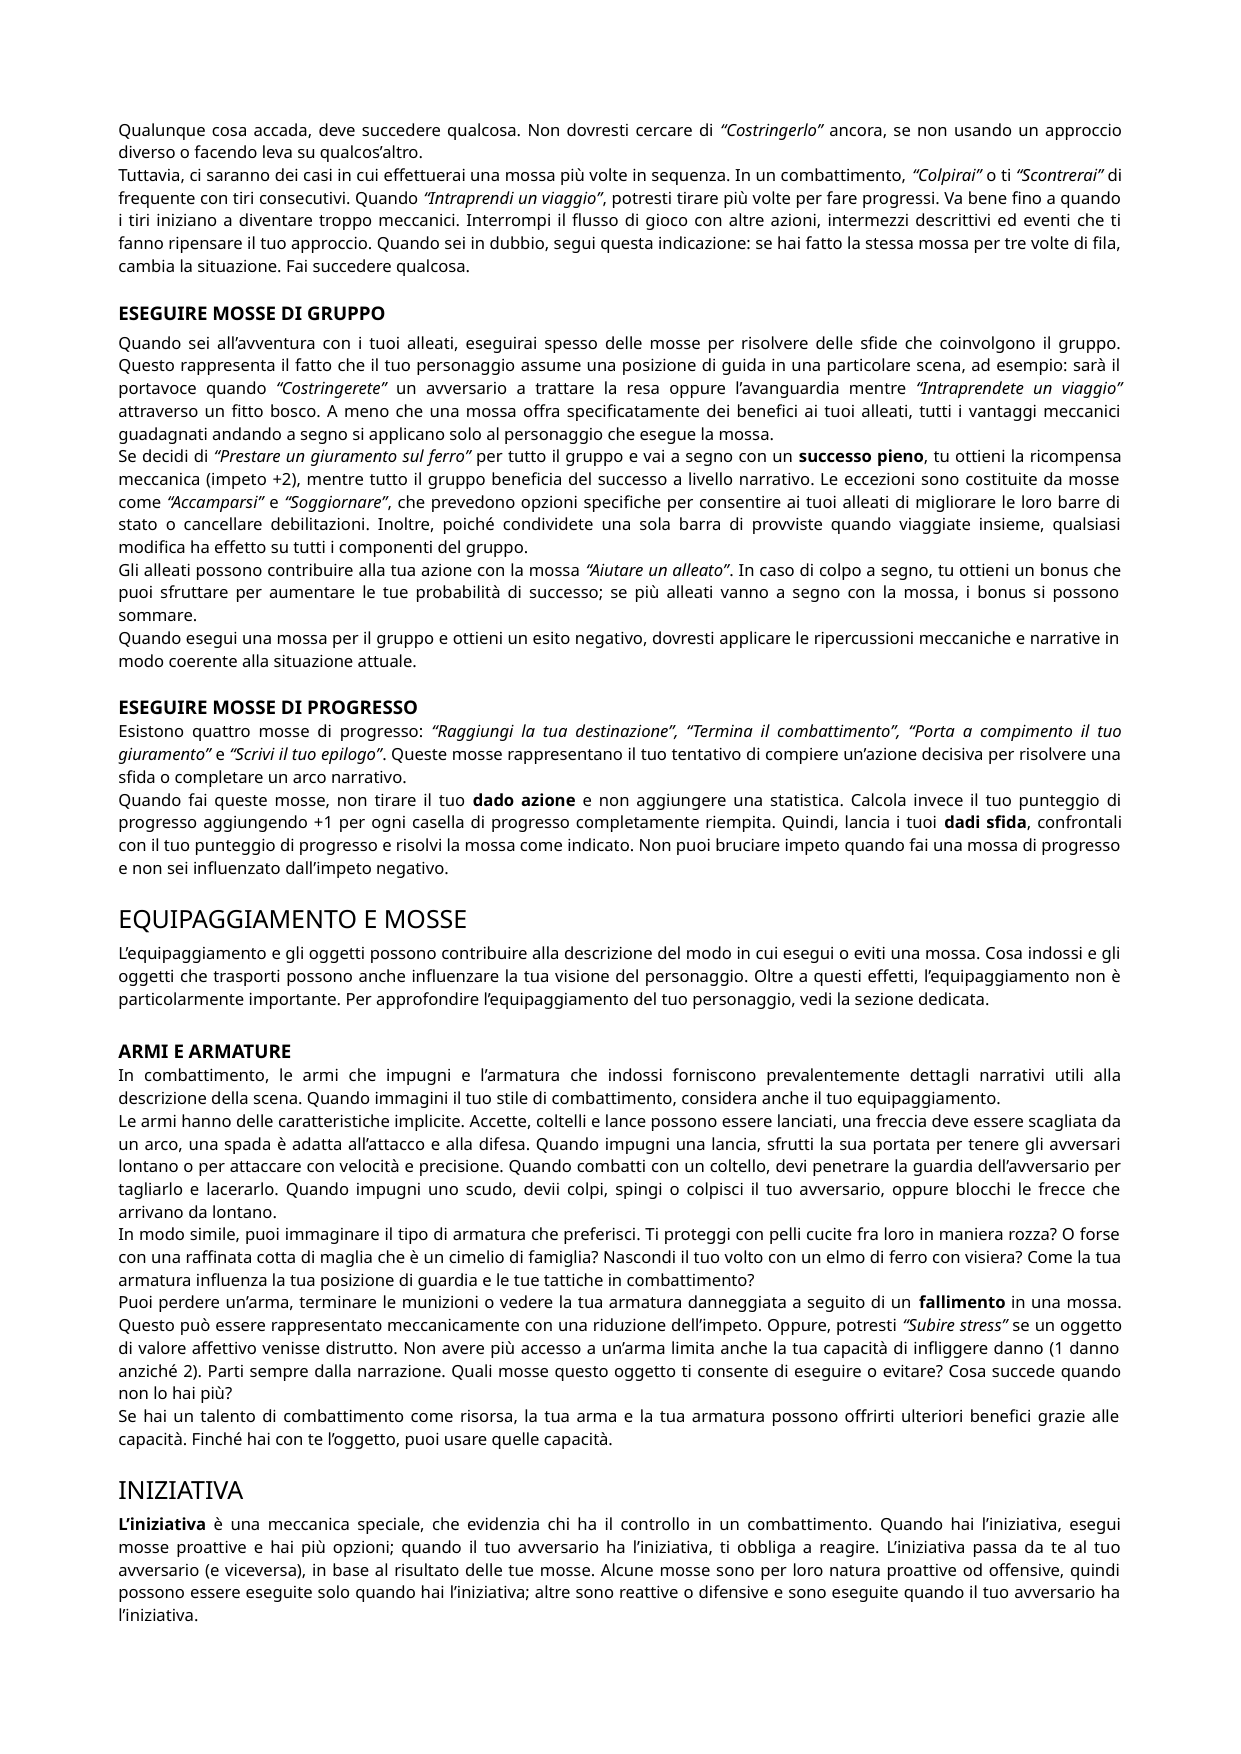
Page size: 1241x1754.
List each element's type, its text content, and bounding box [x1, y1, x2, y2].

text Quando sei all’avventura con i tuoi alleati, eseguirai spesso delle mosse per risolvere delle sfide che coinvolgono il gruppo. Questo rappresenta il fatto che il tuo personaggio assume una posizione di guida in una particolare scena, ad esempio: sarà il portavoce quando “Costringerete” un avversario a trattare la resa oppure l’avanguardia mentre “Intraprendete un viaggio” attraverso un fitto bosco. A meno che una mossa offra specificatamente dei benefici ai tuoi alleati, tutti i vantaggi meccanici guadagnati andando a segno si applicano solo al personaggio che esegue la mossa. [118, 331, 1122, 445]
text EQUIPAGGIAMENTO E MOSSE [118, 902, 1122, 936]
text Tuttavia, ci saranno dei casi in cui effettuerai una mossa più volte in sequenza. In un combattimento, “Colpirai” o ti “Scontrerai” di frequente con tiri consecutivi. Quando “Intraprendi un viaggio”, potresti tirare più volte per fare progressi. Va bene fino a quando i tiri iniziano a diventare troppo meccanici. Interrompi il flusso di gioco con altre azioni, intermezzi descrittivi ed eventi che ti fanno ripensare il tuo approccio. Quando sei in dubbio, segui questa indicazione: se hai fatto la stessa mossa per tre volte di fila, cambia la situazione. Fai succedere qualcosa. [118, 163, 1122, 277]
text INIZIATIVA [118, 1473, 1122, 1507]
text Le armi hanno delle caratteristiche implicite. Accette, coltelli e lance possono essere lanciati, una freccia deve essere scagliata da un arco, una spada è adatta all’attacco e alla difesa. Quando impugni una lancia, sfrutti la sua portata per tenere gli avversari lontano o per attaccare con velocità e precisione. Quando combatti con un coltello, devi penetrare la guardia dell’avversario per tagliarlo e lacerarlo. Quando impugni uno scudo, devii colpi, spingi o colpisci il tuo avversario, oppure blocchi le frecce che arrivano da lontano. [118, 1109, 1122, 1223]
text L’equipaggiamento e gli oggetti possono contribuire alla descrizione del modo in cui esegui o eviti una mossa. Cosa indossi e gli oggetti che trasporti possono anche influenzare la tua visione del personaggio. Oltre a questi effetti, l’equipaggiamento non è particolarmente importante. Per approfondire l’equipaggiamento del tuo personaggio, vedi la sezione dedicata. [118, 942, 1122, 1010]
text Se decidi di “Prestare un giuramento sul ferro” per tutto il gruppo e vai a segno con un successo pieno, tu ottieni la ricompensa meccanica (impeto +2), mentre tutto il gruppo beneficia del successo a livello narrativo. Le eccezioni sono costituite da mosse come “Accamparsi” e “Soggiornare”, che prevedono opzioni specifiche per consentire ai tuoi alleati di migliorare le loro barre di stato o cancellare debilitazioni. Inoltre, poiché condividete una sola barra di provviste quando viaggiate insieme, qualsiasi modifica ha effetto su tutti i componenti del gruppo. [118, 445, 1122, 558]
text ESEGUIRE MOSSE DI PROGRESSO [118, 694, 1122, 720]
text In modo simile, puoi immaginare il tipo di armatura che preferisci. Ti proteggi con pelli cucite fra loro in maniera rozza? O forse con una raffinata cotta di maglia che è un cimelio di famiglia? Nascondi il tuo volto con un elmo di ferro con visiera? Come la tua armatura influenza la tua posizione di guardia e le tue tattiche in combattimento? [118, 1223, 1122, 1291]
text Se hai un talento di combattimento come risorsa, la tua arma e la tua armatura possono offrirti ulteriori benefici grazie alle capacità. Finché hai con te l’oggetto, puoi usare quelle capacità. [118, 1405, 1122, 1450]
text Qualunque cosa accada, deve succedere qualcosa. Non dovresti cercare di “Costringerlo” ancora, se non usando un approccio diverso o facendo leva su qualcos’altro. [118, 118, 1122, 163]
text ESEGUIRE MOSSE DI GRUPPO [118, 300, 1122, 325]
text ARMI E ARMATURE [118, 1038, 1122, 1064]
text In combattimento, le armi che impugni e l’armatura che indossi forniscono prevalentemente dettagli narrativi utili alla descrizione della scena. Quando immagini il tuo stile di combattimento, considera anche il tuo equipaggiamento. [118, 1064, 1122, 1109]
text Quando esegui una mossa per il gruppo e ottieni un esito negativo, dovresti applicare le ripercussioni meccaniche e narrative in modo coerente alla situazione attuale. [118, 626, 1122, 672]
text Puoi perdere un’arma, terminare le munizioni o vedere la tua armatura danneggiata a seguito di un fallimento in una mossa. Questo può essere rappresentato meccanicamente con una riduzione dell’impeto. Oppure, potresti “Subire stress” se un oggetto di valore affettivo venisse distrutto. Non avere più accesso a un’arma limita anche la tua capacità di infliggere danno (1 danno anziché 2). Parti sempre dalla narrazione. Quali mosse questo oggetto ti consente di eseguire o evitare? Cosa succede quando non lo hai più? [118, 1291, 1122, 1405]
text Gli alleati possono contribuire alla tua azione con la mossa “Aiutare un alleato”. In caso di colpo a segno, tu ottieni un bonus che puoi sfruttare per aumentare le tue probabilità di successo; se più alleati vanno a segno con la mossa, i bonus si possono sommare. [118, 558, 1122, 626]
text Esistono quattro mosse di progresso: “Raggiungi la tua destinazione”, “Termina il combattimento”, “Porta a compimento il tuo giuramento” e “Scrivi il tuo epilogo”. Queste mosse rappresentano il tuo tentativo di compiere un’azione decisiva per risolvere una sfida o completare un arco narrativo. [118, 720, 1122, 788]
text L’iniziativa è una meccanica speciale, che evidenzia chi ha il controllo in un combattimento. Quando hai l’iniziativa, esegui mosse proattive e hai più opzioni; quando il tuo avversario ha l’iniziativa, ti obbliga a reagire. L’iniziativa passa da te al tuo avversario (e viceversa), in base al risultato delle tue mosse. Alcune mosse sono per loro natura proattive od offensive, quindi possono essere eseguite solo quando hai l’iniziativa; altre sono reattive o difensive e sono eseguite quando il tuo avversario ha l’iniziativa. [118, 1513, 1122, 1626]
text Quando fai queste mosse, non tirare il tuo dado azione e non aggiungere una statistica. Calcola invece il tuo punteggio di progresso aggiungendo +1 per ogni casella di progresso completamente riempita. Quindi, lancia i tuoi dadi sfida, confrontali con il tuo punteggio di progresso e risolvi la mossa come indicato. Non puoi bruciare impeto quando fai una mossa di progresso e non sei influenzato dall’impeto negativo. [118, 788, 1122, 879]
